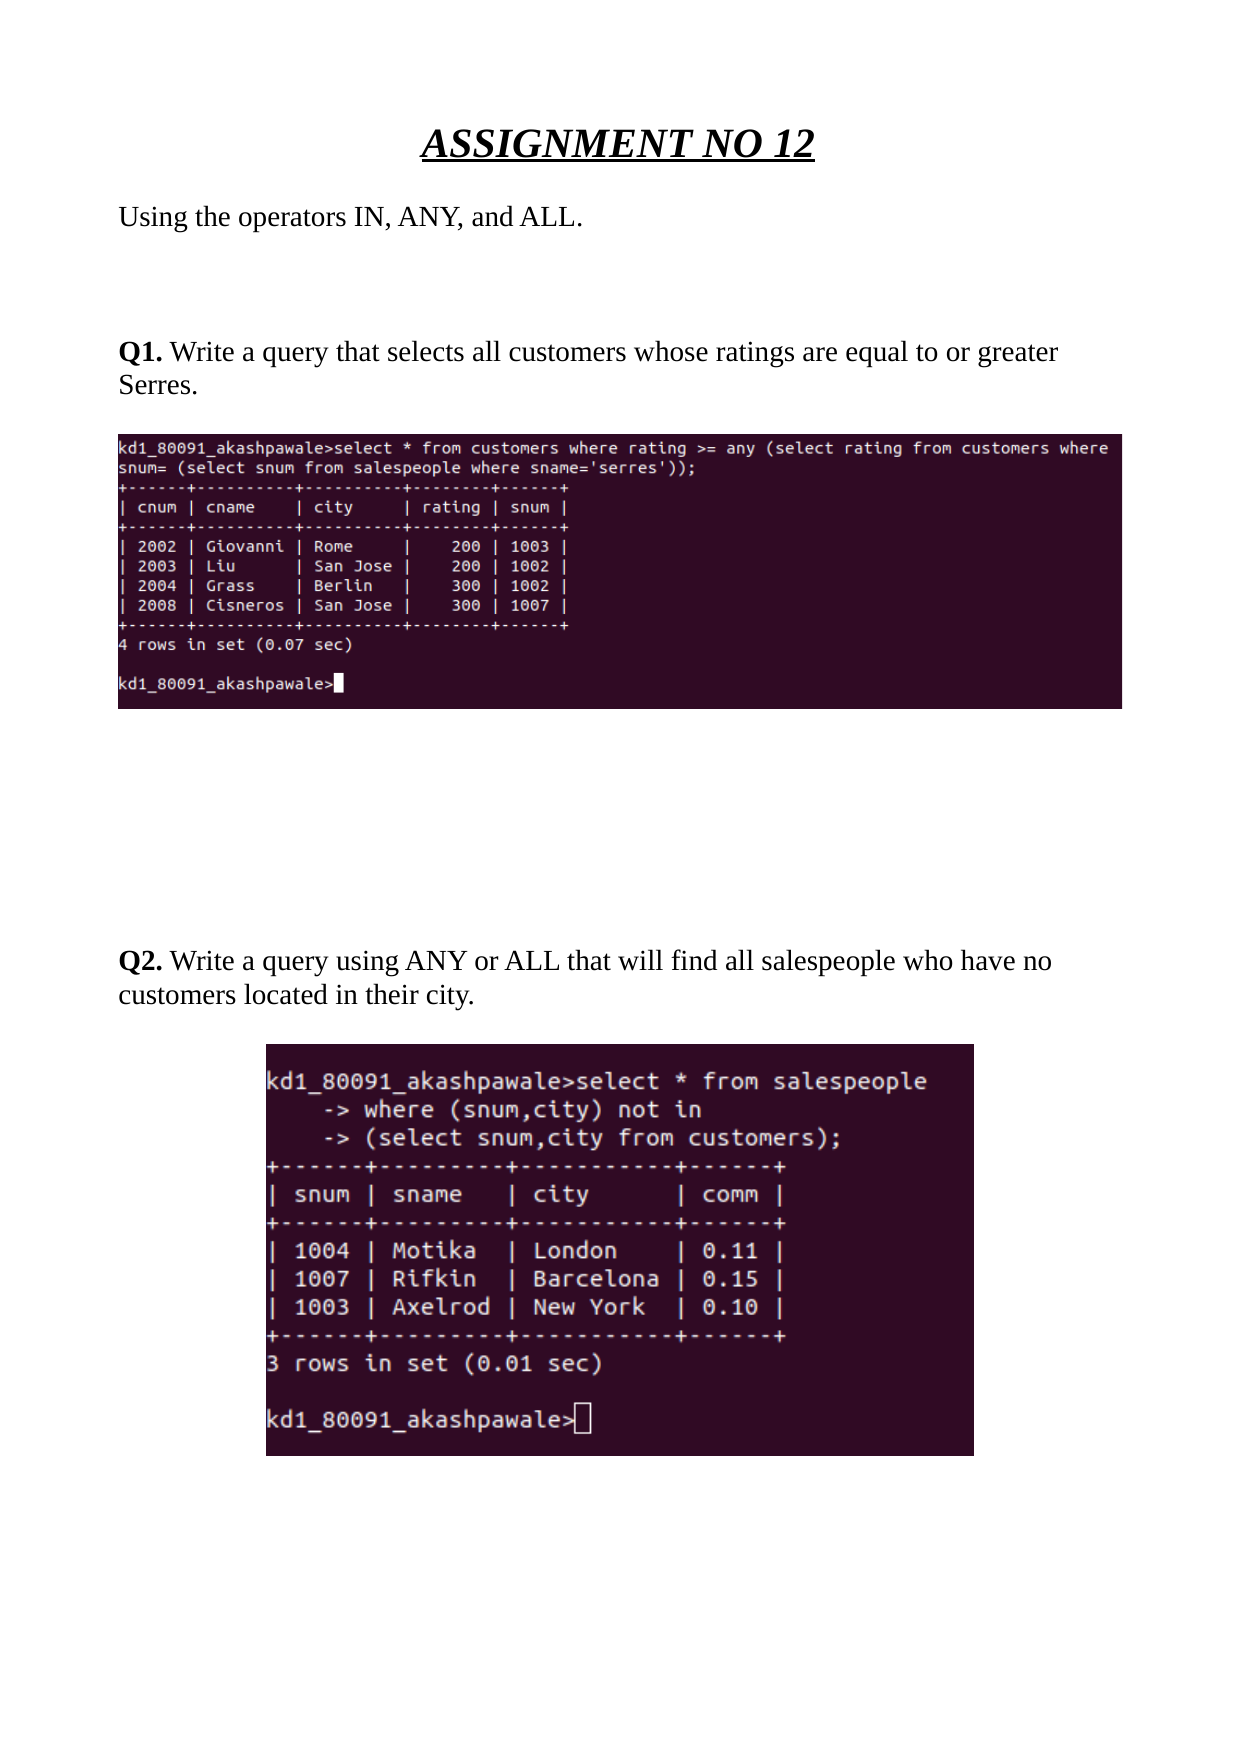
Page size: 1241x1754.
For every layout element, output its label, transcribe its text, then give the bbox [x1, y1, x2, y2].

text Q2. Write a query using ANY or ALL that will find all salespeople who have no customers located in their city. [118, 943, 1122, 1011]
text ASSIGNMENT NO 12 [118, 118, 1122, 166]
text Q1. Write a query that selects all customers whose ratings are equal to or greater Serres. [118, 334, 1122, 401]
picture [266, 1044, 974, 1456]
picture [118, 434, 1123, 709]
text Using the operators IN, ANY, and ALL. [118, 199, 1122, 233]
